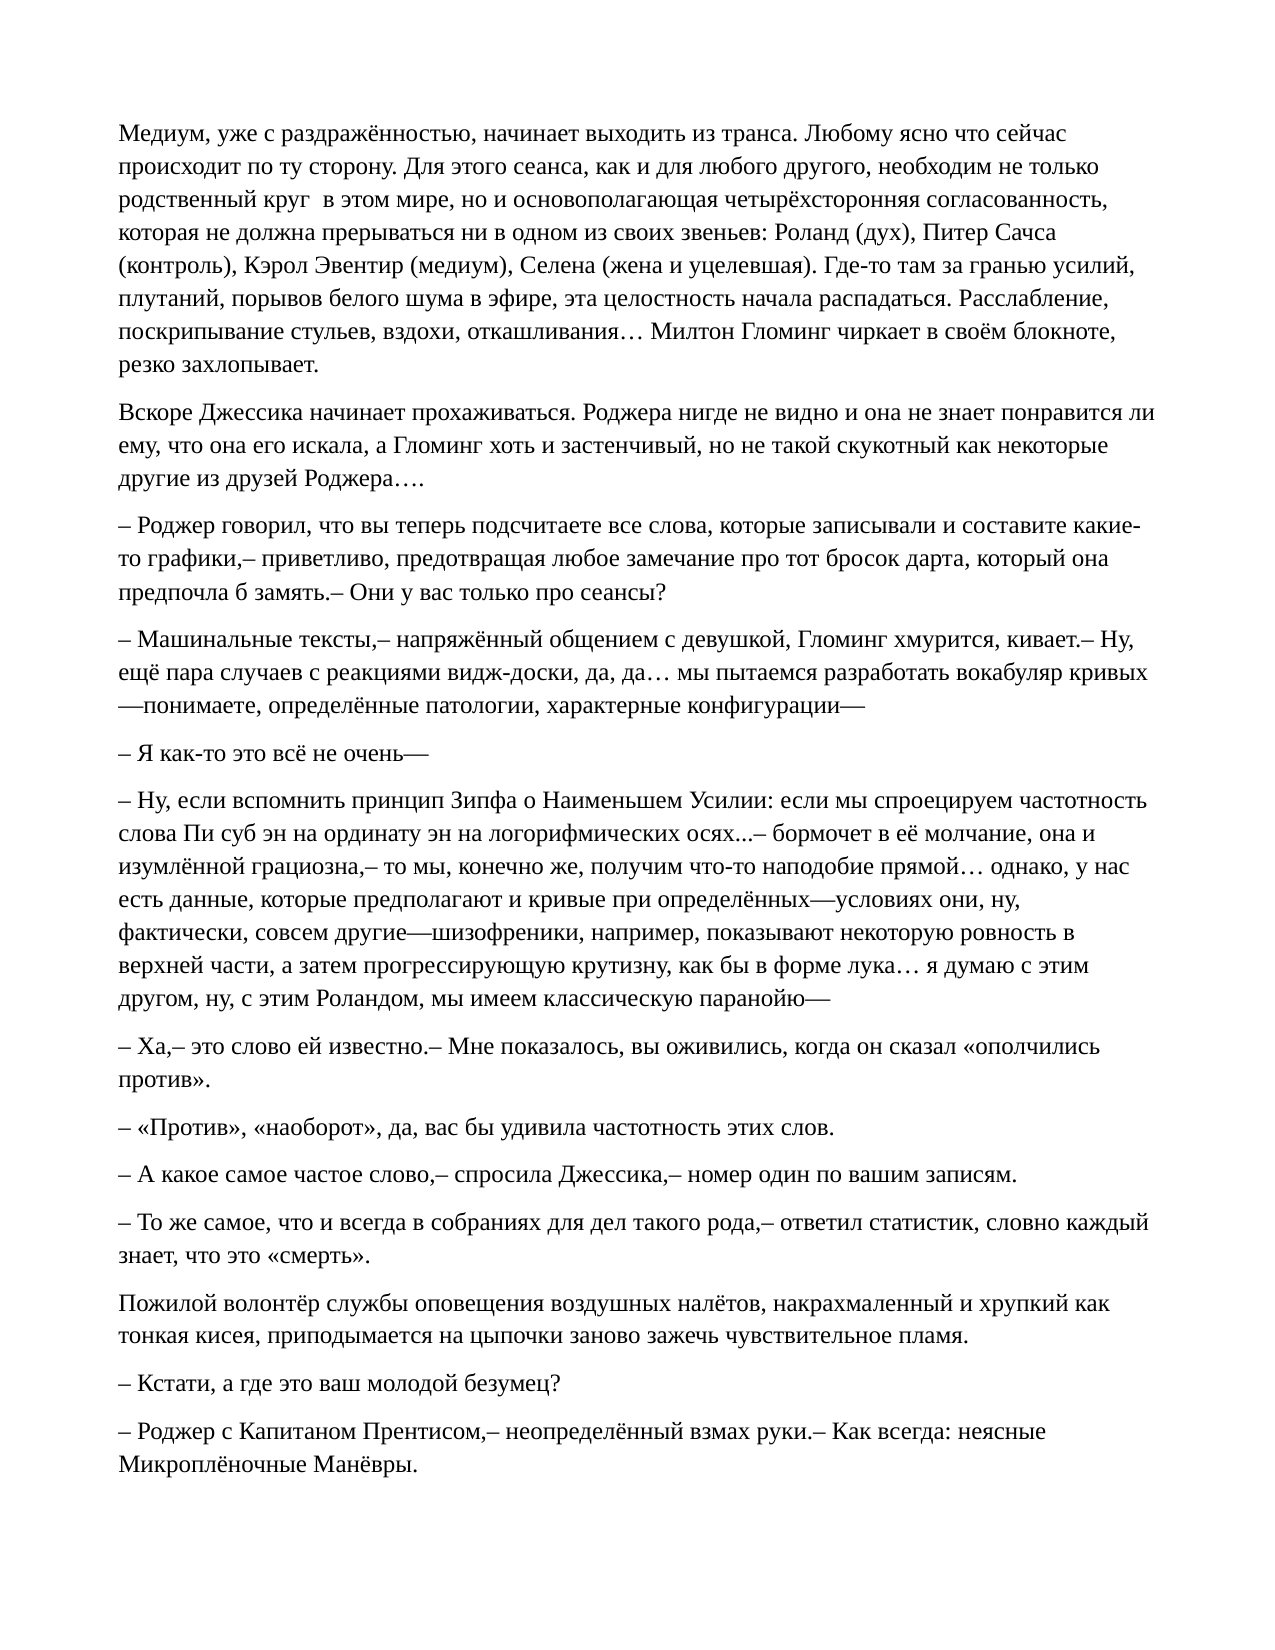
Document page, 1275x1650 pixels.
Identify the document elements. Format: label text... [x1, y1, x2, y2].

text Медиум, уже с раздражённостью, начинает выходить из транса. Любому ясно что сейчас происходит по ту сторону. Для этого сеанса, как и для любого другого, необходим не только родственный круг в этом мире, но и основополагающая четырёхсторонняя согласованность, которая не должна прерываться ни в одном из своих звеньев: Роланд (дух), Питер Сачса (контроль), Кэрол Эвентир (медиум), Селена (жена и уцелевшая). Где-то там за гранью усилий, плутаний, порывов белого шума в эфире, эта целостность начала распадаться. Расслабление, поскрипывание стульев, вздохи, откашливания… Милтон Гломинг чиркает в своём блокноте, резко захлопывает. [118, 118, 1157, 378]
text – Ну, если вспомнить принцип Зипфа о Наименьшем Усилии: если мы спроецируем частотность слова Пи суб эн на ординату эн на логорифмических осях...– бормочет в её молчание, она и изумлённой грациозна,– то мы, конечно же, получим что-то наподобие прямой… однако, у нас есть данные, которые предполагают и кривые при определённых—условиях они, ну, фактически, совсем другие—шизофреники, например, показывают некоторую ровность в верхней части, а затем прогрессирующую крутизну, как бы в форме лука… я думаю с этим другом, ну, с этим Роландом, мы имеем классическую паранойю— [118, 785, 1157, 1012]
text Вскоре Джессика начинает прохаживаться. Роджера нигде не видно и она не знает понравится ли ему, что она его искала, а Гломинг хоть и застенчивый, но не такой скукотный как некоторые другие из друзей Роджера…. [118, 397, 1157, 492]
text – Роджер с Капитаном Прентисом,– неопределённый взмах руки.– Как всегда: неясные Микроплёночные Манёвры. [118, 1416, 1157, 1478]
text – То же самое, что и всегда в собраниях для дел такого рода,– ответил статистик, словно каждый знает, что это «смерть». [118, 1207, 1157, 1269]
text – «Против», «наоборот», да, вас бы удивила частотность этих слов. [118, 1112, 1157, 1141]
text – Кстати, а где это ваш молодой безумец? [118, 1368, 1157, 1397]
text – Роджер говорил, что вы теперь подсчитаете все слова, которые записывали и составите какие-то графики,– приветливо, предотвращая любое замечание про тот бросок дарта, который она предпочла б замять.– Они у вас только про сеансы? [118, 511, 1157, 605]
text – А какое самое частое слово,– спросила Джессика,– номер один по вашим записям. [118, 1159, 1157, 1188]
text – Машинальные тексты,– напряжённый общением с девушкой, Гломинг хмурится, кивает.– Ну, ещё пара случаев с реакциями видж-доски, да, да… мы пытаемся разработать вокабуляр кривых—понимаете, определённые патологии, характерные конфигурации— [118, 624, 1157, 719]
text – Я как-то это всё не очень— [118, 738, 1157, 767]
text Пожилой волонтёр службы оповещения воздушных налётов, накрахмаленный и хрупкий как тонкая кисея, приподымается на цыпочки заново зажечь чувствительное пламя. [118, 1288, 1157, 1349]
text – Ха,– это слово ей известно.– Мне показалось, вы оживились, когда он сказал «ополчились против». [118, 1031, 1157, 1093]
